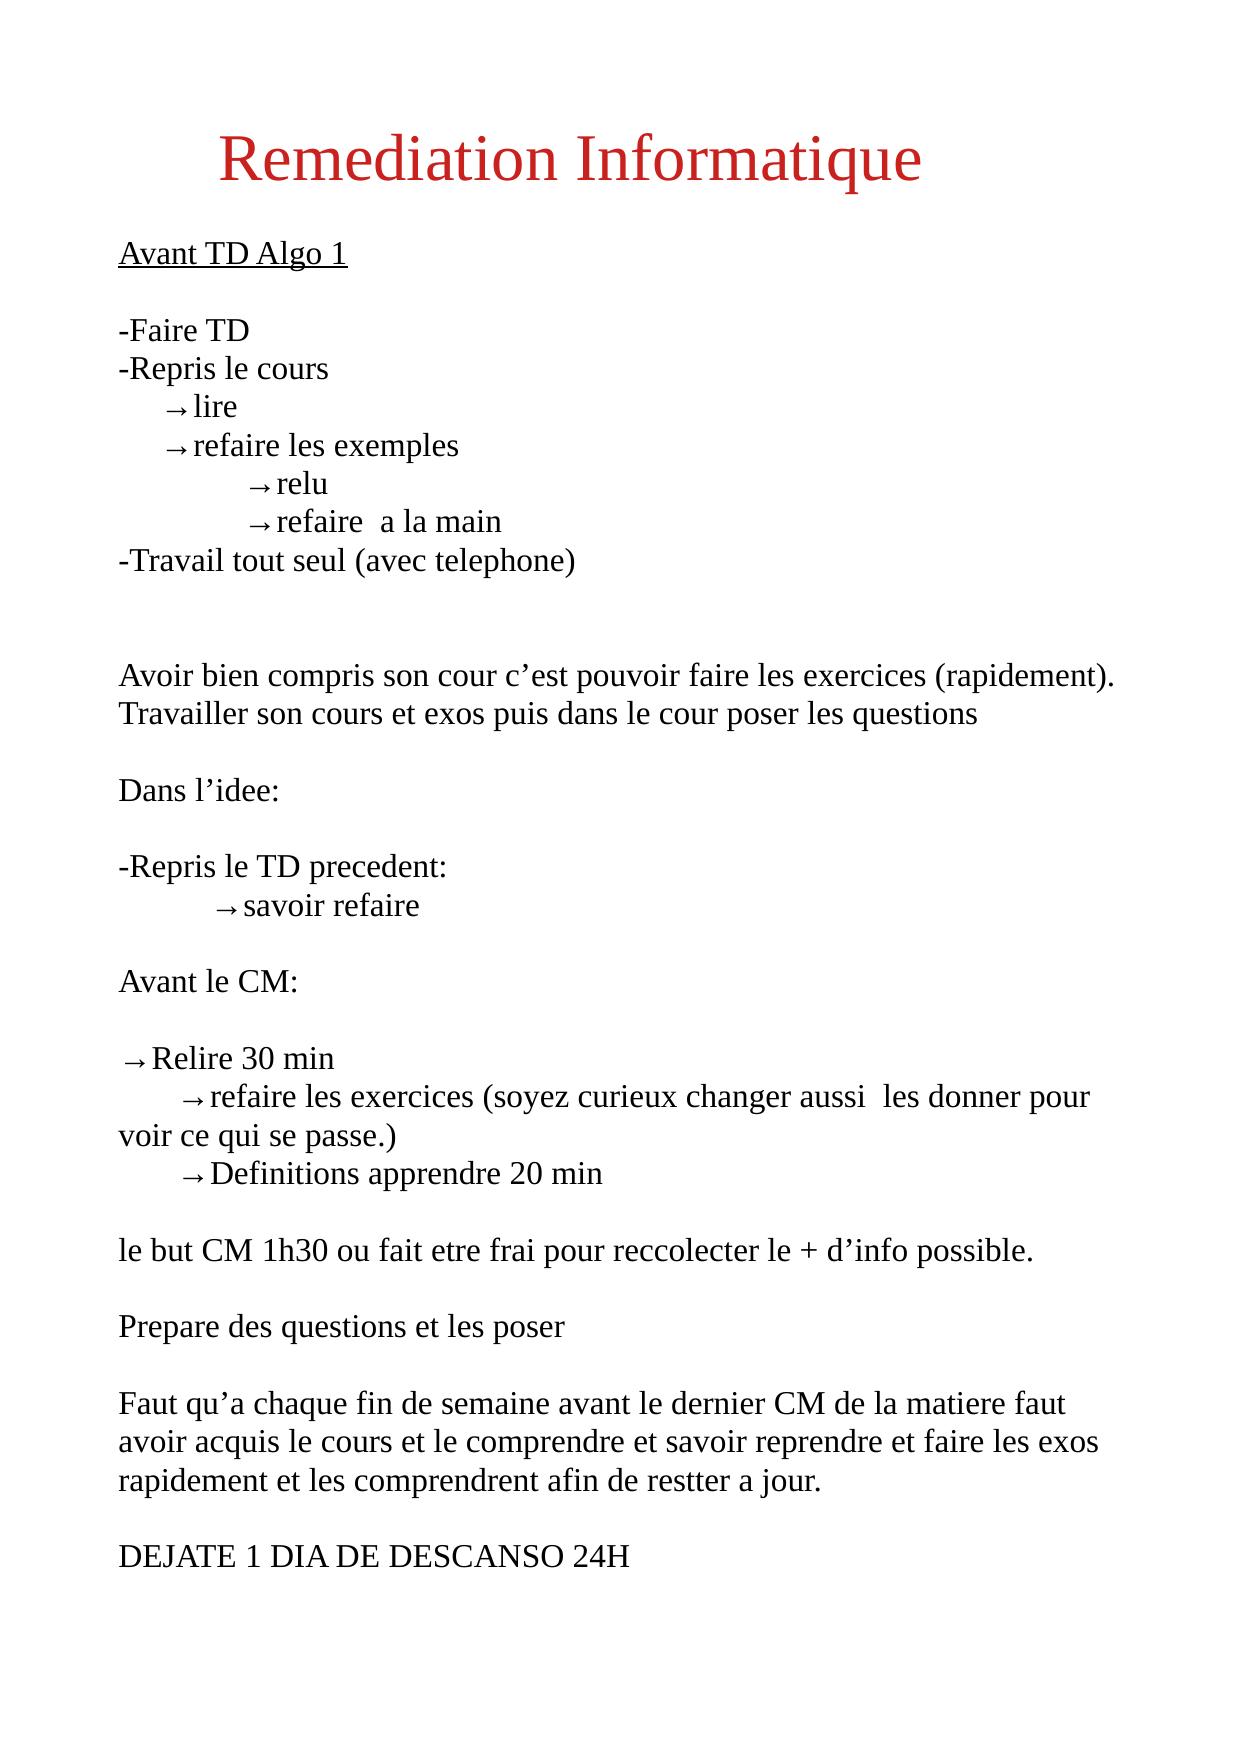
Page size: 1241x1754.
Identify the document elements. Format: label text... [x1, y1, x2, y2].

text →refaire a la main [118, 501, 1122, 540]
text →Definitions apprendre 20 min [118, 1153, 1122, 1191]
text Faut qu’a chaque fin de semaine avant le dernier CM de la matiere faut avoir acquis le cours et le comprendre et savoir reprendre et faire les exos rapidement et les comprendrent afin de restter a jour. [118, 1383, 1122, 1498]
text -Repris le cours [118, 348, 1122, 386]
text DEJATE 1 DIA DE DESCANSO 24H [118, 1536, 1122, 1575]
text →refaire les exemples [118, 425, 1122, 463]
text Remediation Informatique [118, 118, 1122, 195]
text Avant le CM: [118, 961, 1122, 1000]
text Avant TD Algo 1 [118, 233, 1122, 271]
text Prepare des questions et les poser [118, 1306, 1122, 1345]
text →lire [118, 386, 1122, 425]
text le but CM 1h30 ou fait etre frai pour reccolecter le + d’info possible. [118, 1230, 1122, 1268]
text →Relire 30 min [118, 1038, 1122, 1076]
text →relu [118, 463, 1122, 501]
text Avoir bien compris son cour c’est pouvoir faire les exercices (rapidement). [118, 655, 1122, 693]
text Dans l’idee: [118, 770, 1122, 808]
text -Repris le TD precedent: [118, 846, 1122, 885]
text Travailler son cours et exos puis dans le cour poser les questions [118, 693, 1122, 731]
text →savoir refaire [118, 885, 1122, 923]
text -Travail tout seul (avec telephone) [118, 540, 1122, 578]
text -Faire TD [118, 310, 1122, 348]
text →refaire les exercices (soyez curieux changer aussi les donner pour voir ce qui se passe.) [118, 1076, 1122, 1153]
